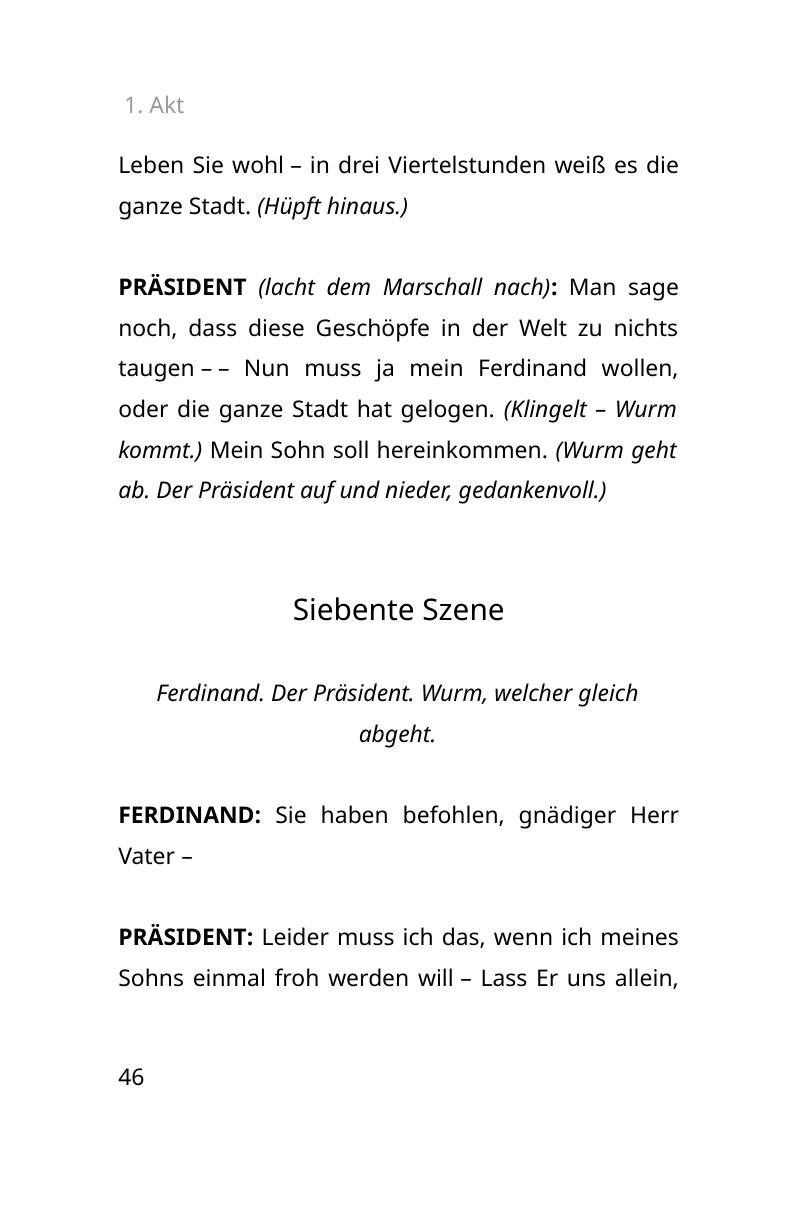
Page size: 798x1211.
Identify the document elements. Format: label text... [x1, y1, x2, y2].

text PRÄSIDENT (lacht dem Marschall nach): Man sage noch, dass diese Geschöpfe in der Welt zu nichts taugen – – Nun muss ja mein Ferdinand wollen, oder die ganze Stadt hat gelogen. (Klingelt – Wurm kommt.) Mein Sohn soll hereinkommen. (Wurm geht ab. Der Präsident auf und nieder, gedankenvoll.) [118, 242, 679, 506]
text FERDINAND: Sie haben befohlen, gnädiger Herr Vater – [118, 770, 679, 871]
subtitle Siebente Szene [118, 562, 679, 629]
text Leben Sie wohl – in drei Viertelstunden weiß es die ganze Stadt. (Hüpft hinaus.) [118, 149, 679, 221]
text Ferdinand. Der Präsident. Wurm, welcher gleich abgeht. [118, 653, 679, 749]
text PRÄSIDENT: Leider muss ich das, wenn ich meines Sohns einmal froh werden will – Lass Er uns allein, [118, 892, 679, 993]
